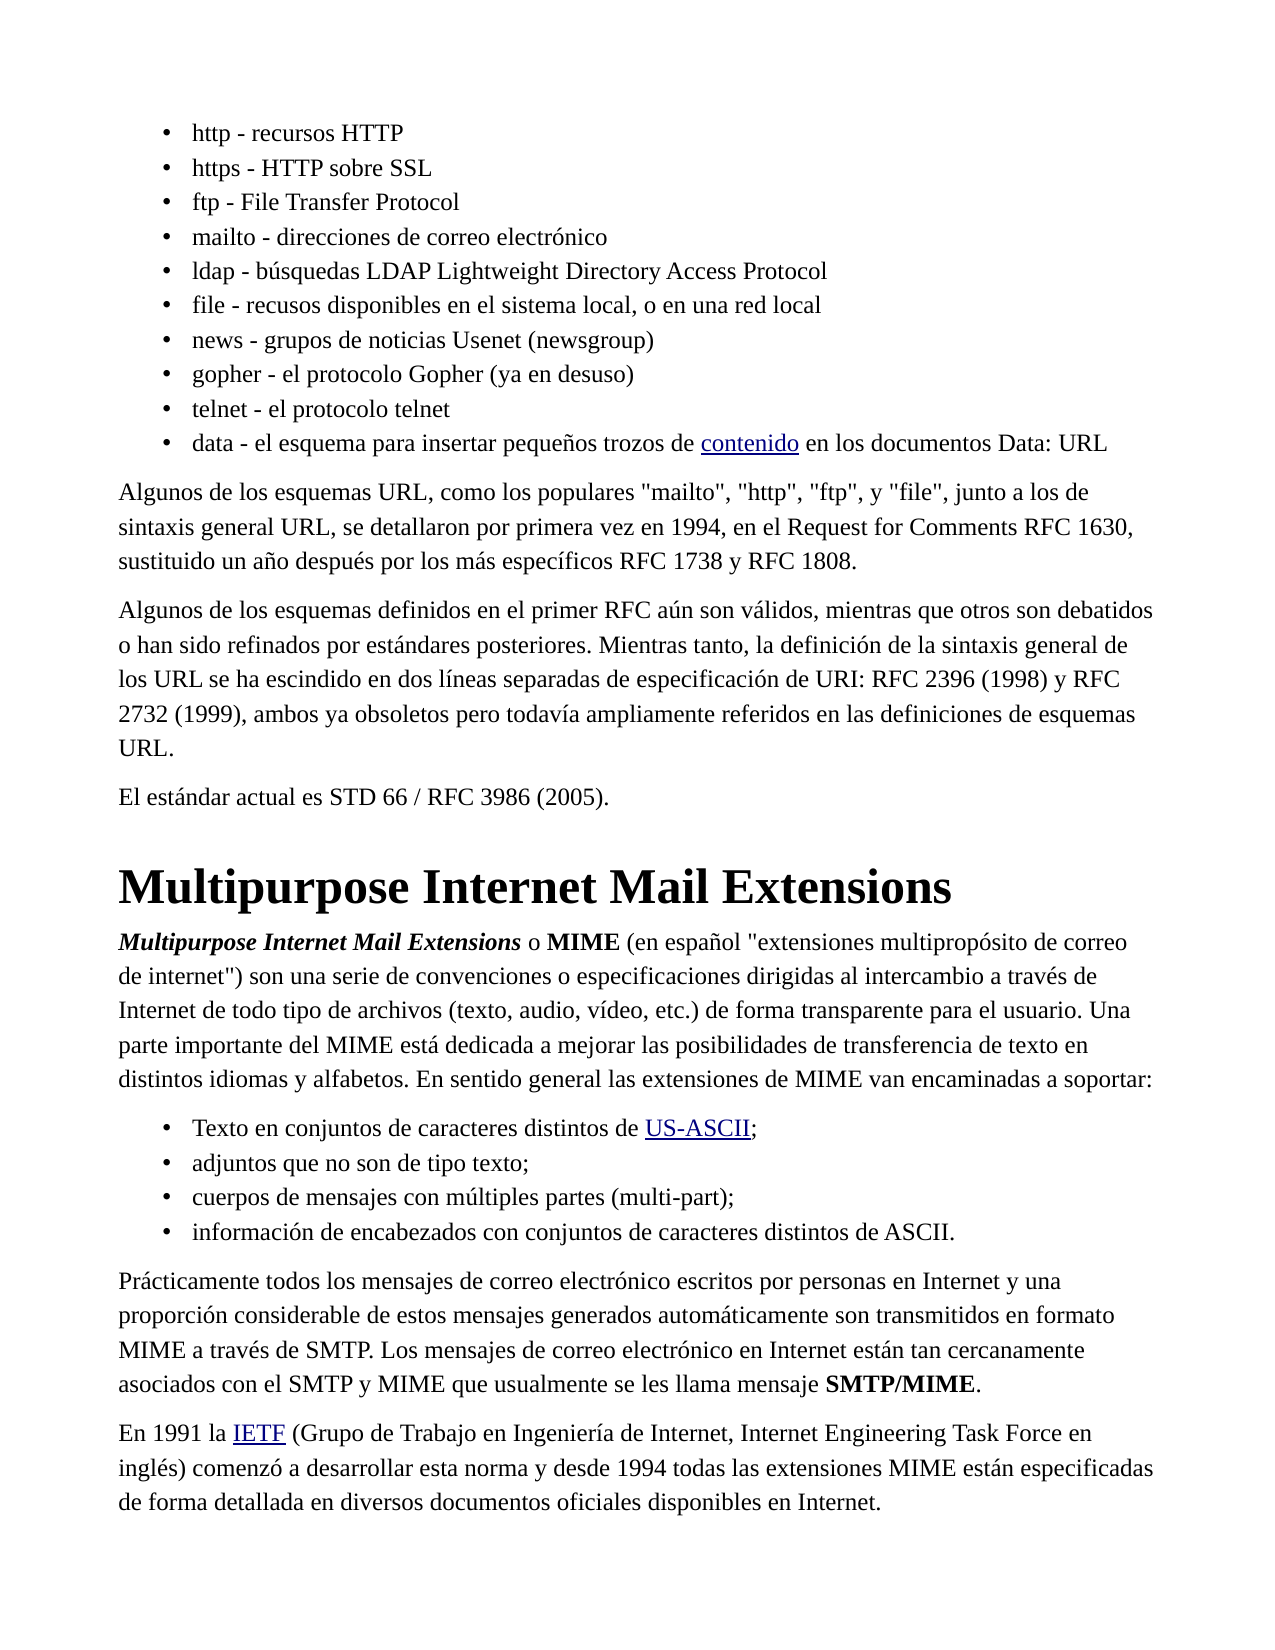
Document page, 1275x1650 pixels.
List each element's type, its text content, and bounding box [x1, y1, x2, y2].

subtitle Multipurpose Internet Mail Extensions [118, 857, 1157, 914]
text En 1991 la IETF (Grupo de Trabajo en Ingeniería de Internet, Internet Engineering Task Force en inglés) comenzó a desarrollar esta norma y desde 1994 todas las extensiones MIME están especificadas de forma detallada en diversos documentos oficiales disponibles en Internet. [118, 1418, 1157, 1516]
text Prácticamente todos los mensajes de correo electrónico escritos por personas en Internet y una proporción considerable de estos mensajes generados automáticamente son transmitidos en formato MIME a través de SMTP. Los mensajes de correo electrónico en Internet están tan cercanamente asociados con el SMTP y MIME que usualmente se les llama mensaje SMTP/MIME. [118, 1266, 1157, 1398]
list https - HTTP sobre SSL [162, 153, 1157, 181]
list información de encabezados con conjuntos de caracteres distintos de ASCII. [162, 1217, 1157, 1246]
list gopher - el protocolo Gopher (ya en desuso) [162, 359, 1157, 388]
text Algunos de los esquemas definidos en el primer RFC aún son válidos, mientras que otros son debatidos o han sido refinados por estándares posteriores. Mientras tanto, la definición de la sintaxis general de los URL se ha escindido en dos líneas separadas de especificación de URI: RFC 2396 (1998) y RFC 2732 (1999), ambos ya obsoletos pero todavía ampliamente referidos en las definiciones de esquemas URL. [118, 596, 1157, 762]
text Multipurpose Internet Mail Extensions o MIME (en español "extensiones multipropósito de correo de internet") son una serie de convenciones o especificaciones dirigidas al intercambio a través de Internet de todo tipo de archivos (texto, audio, vídeo, etc.) de forma transparente para el usuario. Una parte importante del MIME está dedicada a mejorar las posibilidades de transferencia de texto en distintos idiomas y alfabetos. En sentido general las extensiones de MIME van encaminadas a soportar: [118, 927, 1157, 1093]
list telnet - el protocolo telnet [162, 394, 1157, 423]
list Texto en conjuntos de caracteres distintos de US-ASCII; [162, 1113, 1157, 1142]
list news - grupos de noticias Usenet (newsgroup) [162, 325, 1157, 354]
text El estándar actual es STD 66 / RFC 3986 (2005). [118, 782, 1157, 811]
list http - recursos HTTP [162, 118, 1157, 147]
list mailto - direcciones de correo electrónico [162, 222, 1157, 250]
list adjuntos que no son de tipo texto; [162, 1148, 1157, 1177]
list data - el esquema para insertar pequeños trozos de contenido en los documentos Data: URL [162, 428, 1157, 457]
list cuerpos de mensajes con múltiples partes (multi-part); [162, 1182, 1157, 1211]
list ftp - File Transfer Protocol [162, 187, 1157, 216]
list ldap - búsquedas LDAP Lightweight Directory Access Protocol [162, 256, 1157, 285]
text Algunos de los esquemas URL, como los populares "mailto", "http", "ftp", y "file", junto a los de sintaxis general URL, se detallaron por primera vez en 1994, en el Request for Comments RFC 1630, sustituido un año después por los más específicos RFC 1738 y RFC 1808. [118, 477, 1157, 575]
list file - recusos disponibles en el sistema local, o en una red local [162, 291, 1157, 319]
